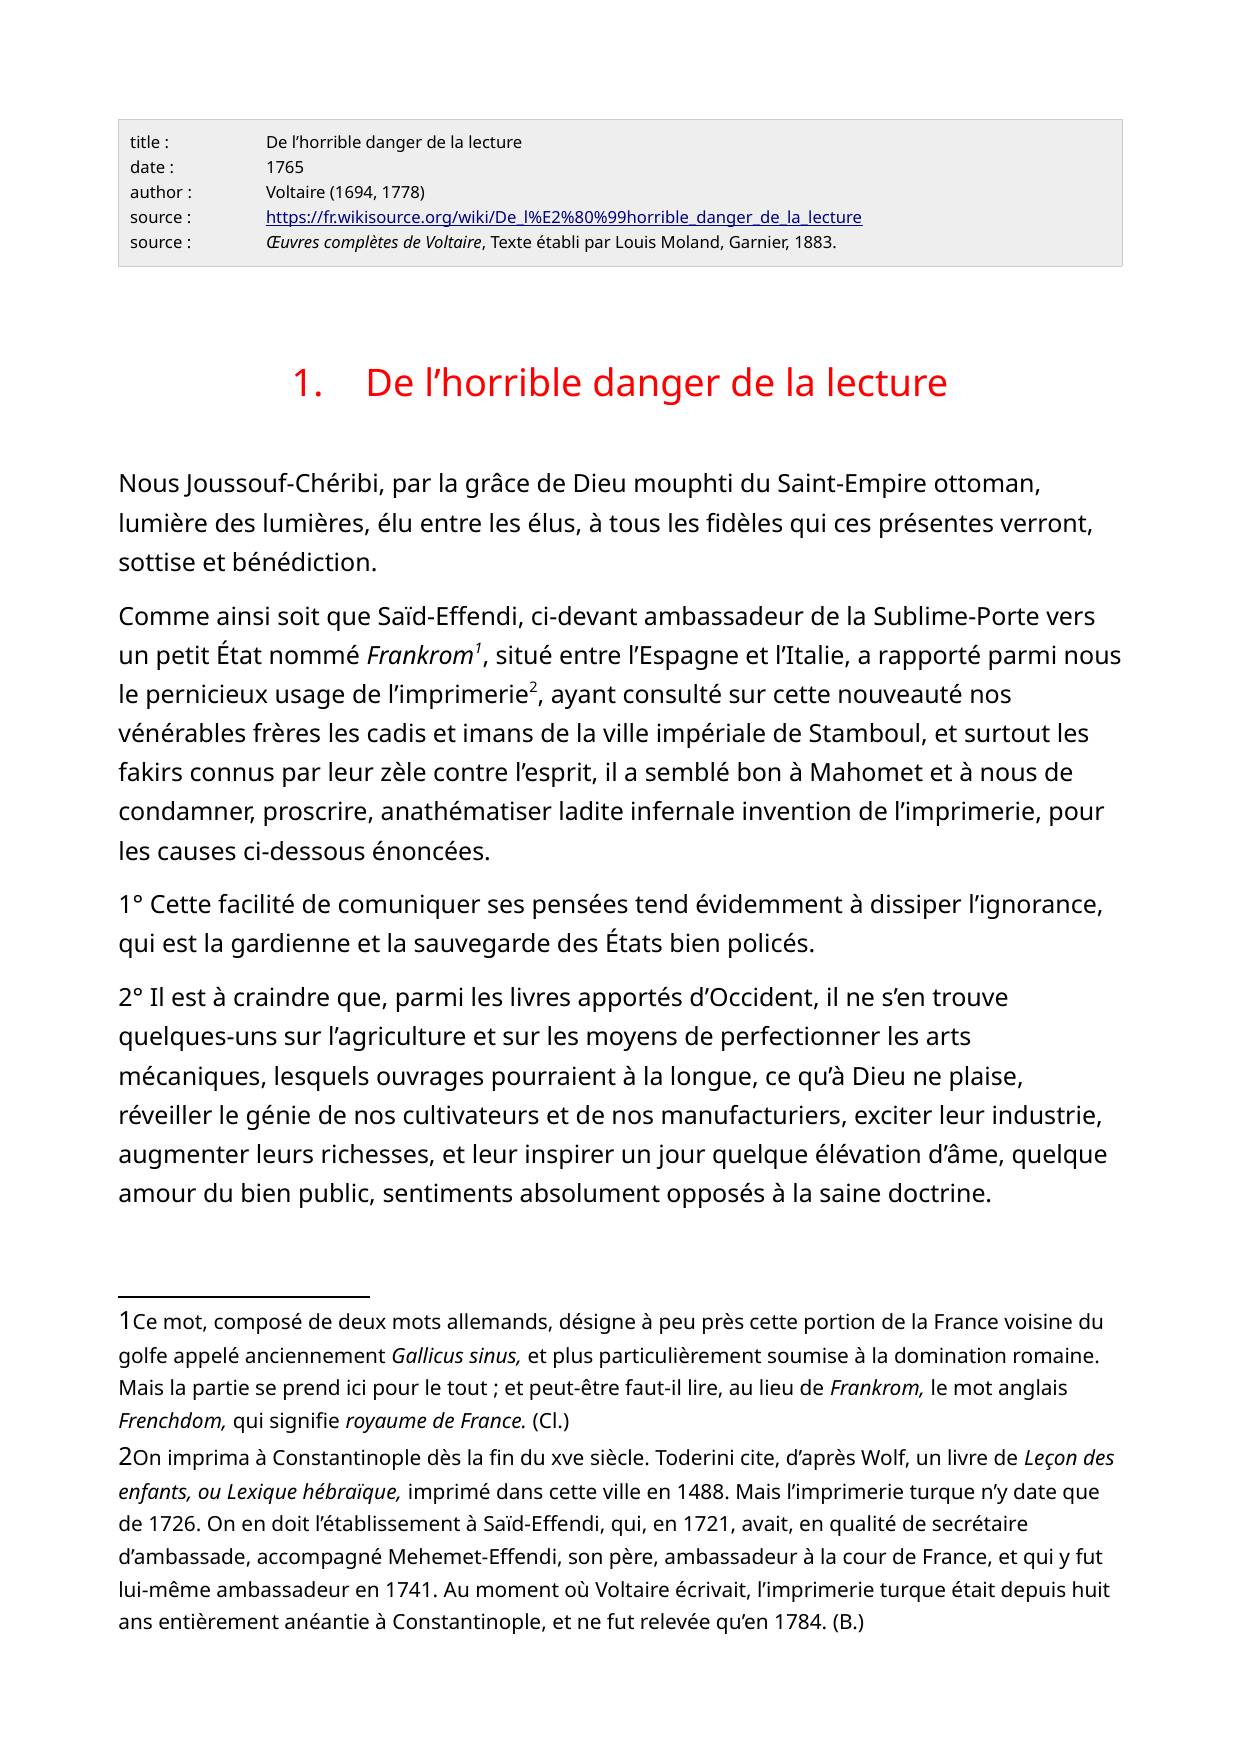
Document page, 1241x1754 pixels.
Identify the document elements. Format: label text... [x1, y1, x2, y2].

text date : 1765 [119, 144, 1122, 169]
text source : Œuvres complètes de Voltaire, Texte établi par Louis Moland, Garnier, 1883. [119, 219, 1122, 266]
text 2° Il est à craindre que, parmi les livres apportés d’Occident, il ne s’en trouve quelques-uns sur l’agriculture et sur les moyens de perfectionner les arts mécaniques, lesquels ouvrages pourraient à la longue, ce qu’à Dieu ne plaise, réveiller le génie de nos cultivateurs et de nos manufacturiers, exciter leur industrie, augmenter leurs richesses, et leur inspirer un jour quelque élévation d’âme, quelque amour du bien public, sentiments absolument opposés à la saine doctrine. [118, 980, 1122, 1210]
subtitle De l’horrible danger de la lecture [118, 355, 1122, 407]
text Comme ainsi soit que Saïd-Effendi, ci-devant ambassadeur de la Sublime-Porte vers un petit État nommé Frankrom, situé entre l’Espagne et l’Italie, a rapporté parmi nous le pernicieux usage de l’imprimerie, ayant consulté sur cette nouveauté nos vénérables frères les cadis et imans de la ville impériale de Stamboul, et surtout les fakirs connus par leur zèle contre l’esprit, il a semblé bon à Mahomet et à nous de condamner, proscrire, anathématiser ladite infernale invention de l’imprimerie, pour les causes ci-dessous énoncées. [118, 598, 1122, 867]
text Nous Joussouf-Chéribi, par la grâce de Dieu mouphti du Saint-Empire ottoman, lumière des lumières, élu entre les élus, à tous les fidèles qui ces présentes verront, sottise et bénédiction. [118, 466, 1122, 578]
text source : https://fr.wikisource.org/wiki/De_l%E2%80%99horrible_danger_de_la_lecture [119, 194, 1122, 219]
text On imprima à Constantinople dès la fin du xve siècle. Toderini cite, d’après Wolf, un livre de Leçon des enfants, ou Lexique hébraïque, imprimé dans cette ville en 1488. Mais l’imprimerie turque n’y date que de 1726. On en doit l’établissement à Saïd-Effendi, qui, en 1721, avait, en qualité de secrétaire d’ambassade, accompagné Mehemet-Effendi, son père, ambassadeur à la cour de France, et qui y fut lui-même ambassadeur en 1741. Au moment où Voltaire écrivait, l’imprimerie turque était depuis huit ans entièrement anéantie à Constantinople, et ne fut relevée qu’en 1784. (B.) [118, 1439, 1122, 1636]
text 1° Cette facilité de comuniquer ses pensées tend évidemment à dissiper l’ignorance, qui est la gardienne et la sauvegarde des États bien policés. [118, 887, 1122, 960]
text author : Voltaire (1694, 1778) [119, 169, 1122, 194]
text title : De l’horrible danger de la lecture [119, 120, 1122, 144]
text Ce mot, composé de deux mots allemands, désigne à peu près cette portion de la France voisine du golfe appelé anciennement Gallicus sinus, et plus particulièrement soumise à la domination romaine. Mais la partie se prend ici pour le tout ; et peut-être faut-il lire, au lieu de Frankrom, le mot anglais Frenchdom, qui signifie royaume de France. (Cl.) [118, 1303, 1122, 1434]
